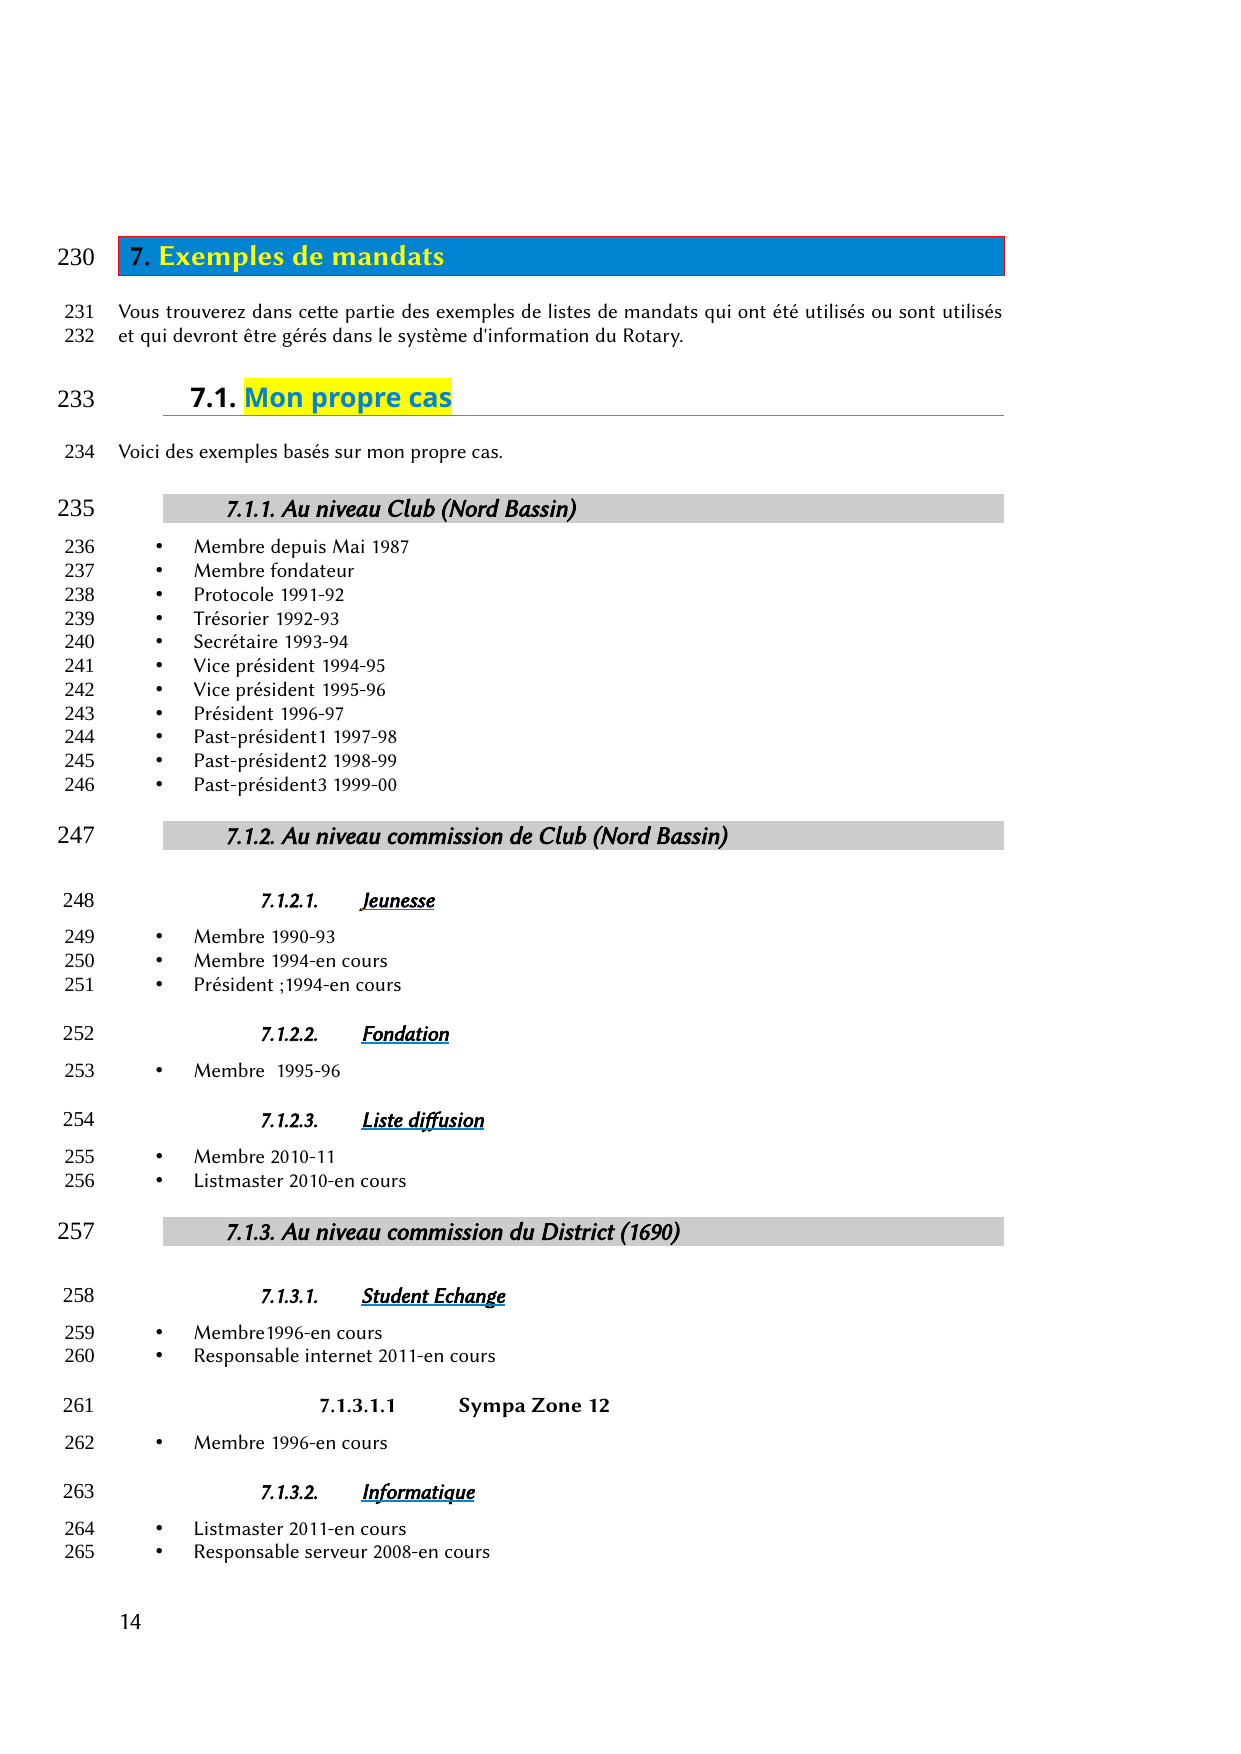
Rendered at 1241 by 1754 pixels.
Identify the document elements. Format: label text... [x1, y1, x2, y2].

subtitle Au niveau commission du District (1690) [681, 1217, 1004, 1246]
list Membre fondateur [156, 559, 1004, 583]
list Listmaster 2011-en cours [156, 1517, 1004, 1540]
list Protocole 1991-92 [156, 583, 1004, 606]
subtitle Mon propre cas [452, 378, 1004, 415]
list Membre 1996-en cours [156, 1430, 1004, 1454]
subtitle Au niveau commission de Club (Nord Bassin) [729, 821, 1004, 850]
list Membre1996-en cours [156, 1321, 1004, 1344]
subtitle Informatique [139, 1479, 1004, 1504]
subtitle Liste diffusion [139, 1107, 1004, 1132]
list Responsable internet 2011-en cours [156, 1344, 1004, 1368]
list Trésorier 1992-93 [156, 606, 1004, 630]
subtitle Exemples de mandats [119, 237, 1004, 275]
subtitle Fondation [139, 1021, 1004, 1046]
subtitle Student Echange [139, 1283, 1004, 1308]
list Vice président 1995-96 [156, 678, 1004, 701]
list Membre 1994-en cours [156, 948, 1004, 972]
subtitle Sympa Zone 12 [163, 1393, 1004, 1418]
list Past-président3 1999-00 [156, 773, 1004, 796]
list Membre 2010-11 [156, 1144, 1004, 1168]
subtitle Au niveau Club (Nord Bassin) [163, 494, 281, 523]
list Membre 1990-93 [156, 925, 1004, 948]
list Membre 1995-96 [156, 1058, 1004, 1082]
text Voici des exemples basés sur mon propre cas. [118, 439, 1004, 463]
list Past-président1 1997-98 [156, 725, 1004, 749]
subtitle Au niveau commission du District (1690) [163, 1217, 281, 1246]
list Past-président2 1998-99 [156, 749, 1004, 773]
list Listmaster 2010-en cours [156, 1168, 1004, 1192]
list Responsable serveur 2008-en cours [156, 1540, 1004, 1564]
text Vous trouverez dans cette partie des exemples de listes de mandats qui ont été utilisés ou sont utilisés et qui devront être gérés dans le système d'information du Rotary. [118, 300, 1004, 347]
list Président 1996-97 [156, 701, 1004, 725]
subtitle Au niveau Club (Nord Bassin) [577, 494, 1004, 523]
subtitle Au niveau commission de Club (Nord Bassin) [163, 821, 281, 850]
subtitle Mon propre cas [163, 378, 244, 415]
list Président ;1994-en cours [156, 972, 1004, 996]
list Membre depuis Mai 1987 [156, 535, 1004, 559]
list Secrétaire 1993-94 [156, 630, 1004, 654]
subtitle Jeunesse [139, 887, 1004, 912]
list Vice président 1994-95 [156, 654, 1004, 678]
